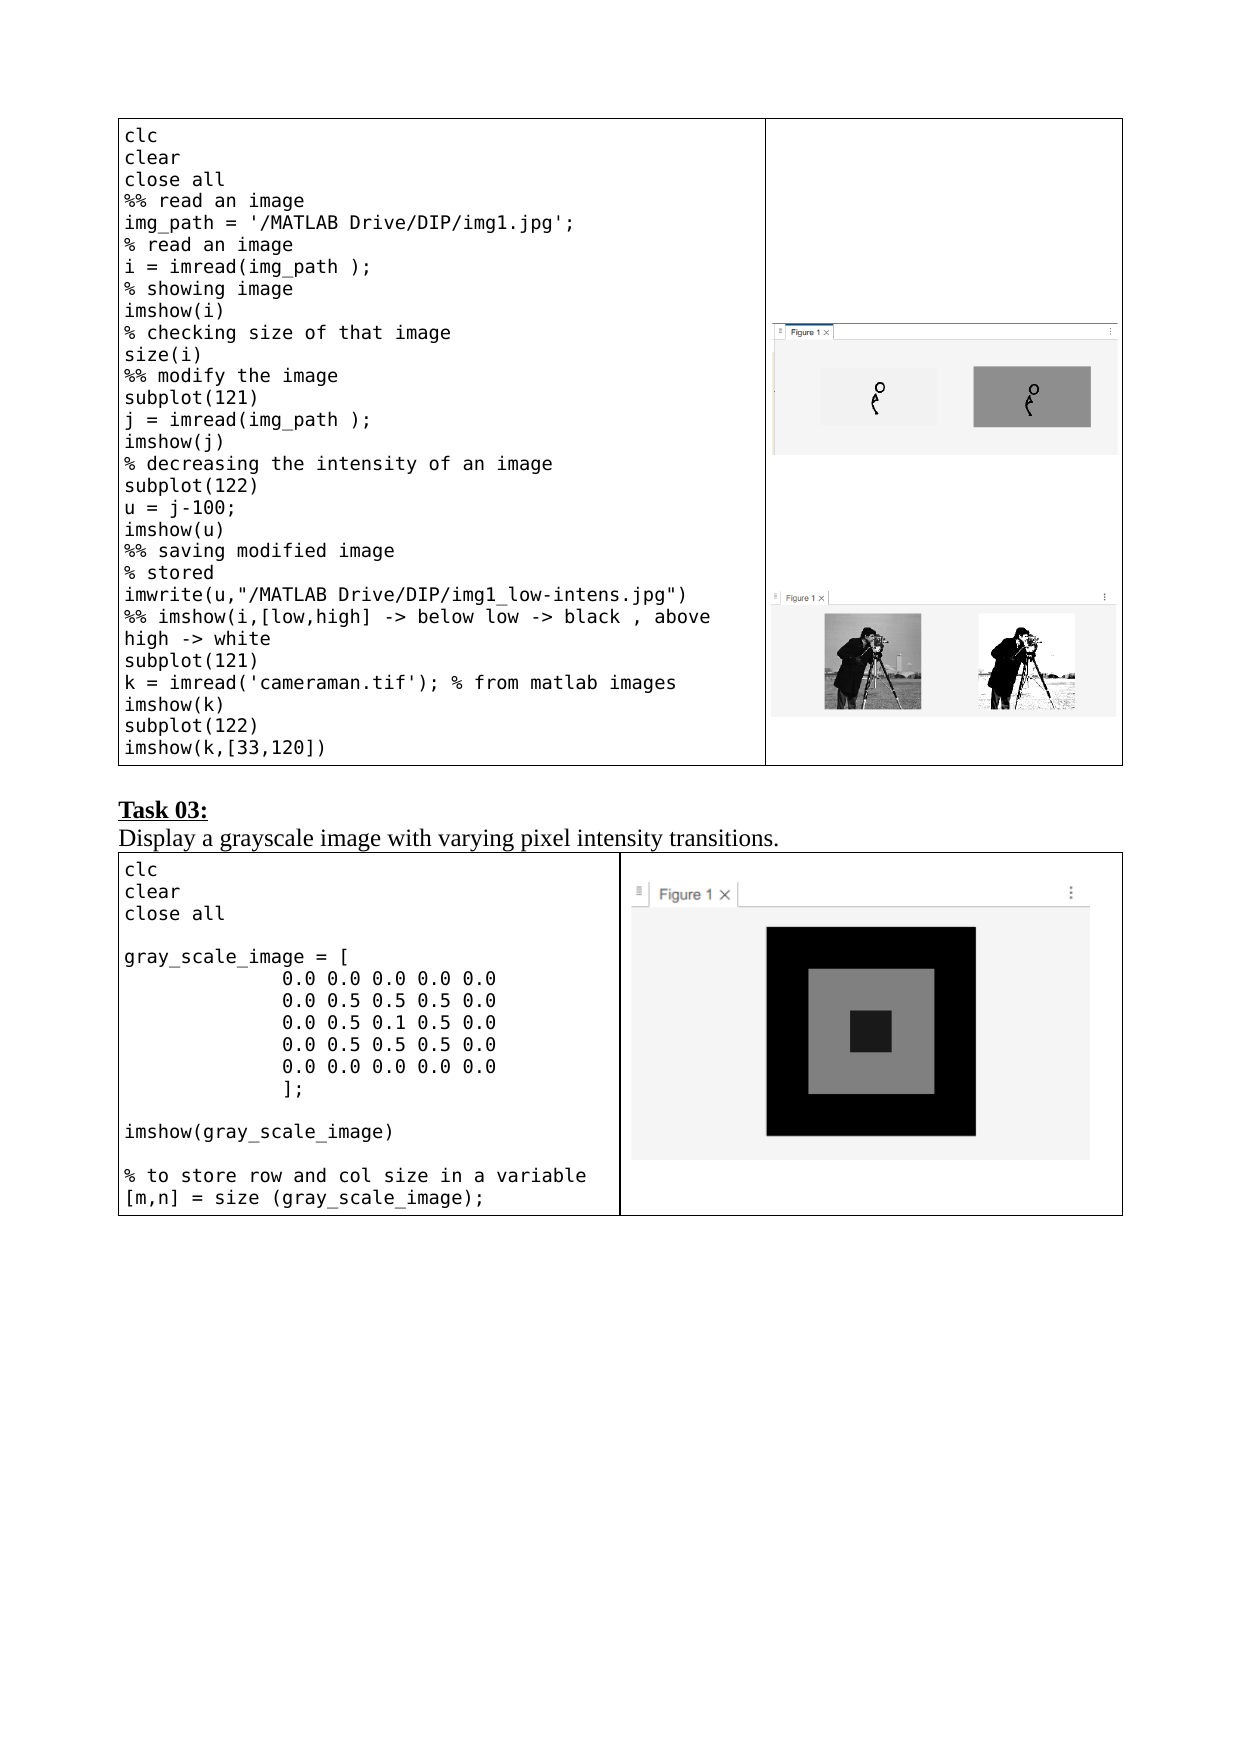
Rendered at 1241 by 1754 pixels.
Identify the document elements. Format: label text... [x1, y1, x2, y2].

text Task 03: [118, 795, 1122, 823]
table_header [766, 119, 1122, 765]
picture [770, 591, 1117, 717]
picture [631, 882, 1090, 1160]
picture [772, 323, 1118, 455]
table_header clc clear close all %% read an image img_path = '/MATLAB Drive/DIP/img1.jpg'; % read an image i = imread(img_path ); % showing image imshow(i) % checking size of that image size(i) %% modify the image subplot(121) j = imread(img_path ); imshow(j) % decreasing the intensity of an image subplot(122) u = j-100; imshow(u) %% saving modified image % stored imwrite(u,"/MATLAB Drive/DIP/img1_low-intens.jpg") %% imshow(i,[low,high] -> below low -> black , above high -> white subplot(121) k = imread('cameraman.tif'); % from matlab images imshow(k) subplot(122) imshow(k,[33,120]) [119, 119, 765, 765]
text Display a grayscale image with varying pixel intensity transitions. [118, 823, 1122, 852]
table_header clc clear close all gray_scale_image = [ 0.0 0.0 0.0 0.0 0.0 0.0 0.5 0.5 0.5 0.0 0.0 0.5 0.1 0.5 0.0 0.0 0.5 0.5 0.5 0.0 0.0 0.0 0.0 0.0 0.0 ]; imshow(gray_scale_image) % to store row and col size in a variable [m,n] = size (gray_scale_image); [119, 853, 619, 1215]
table_header [621, 853, 1122, 1215]
